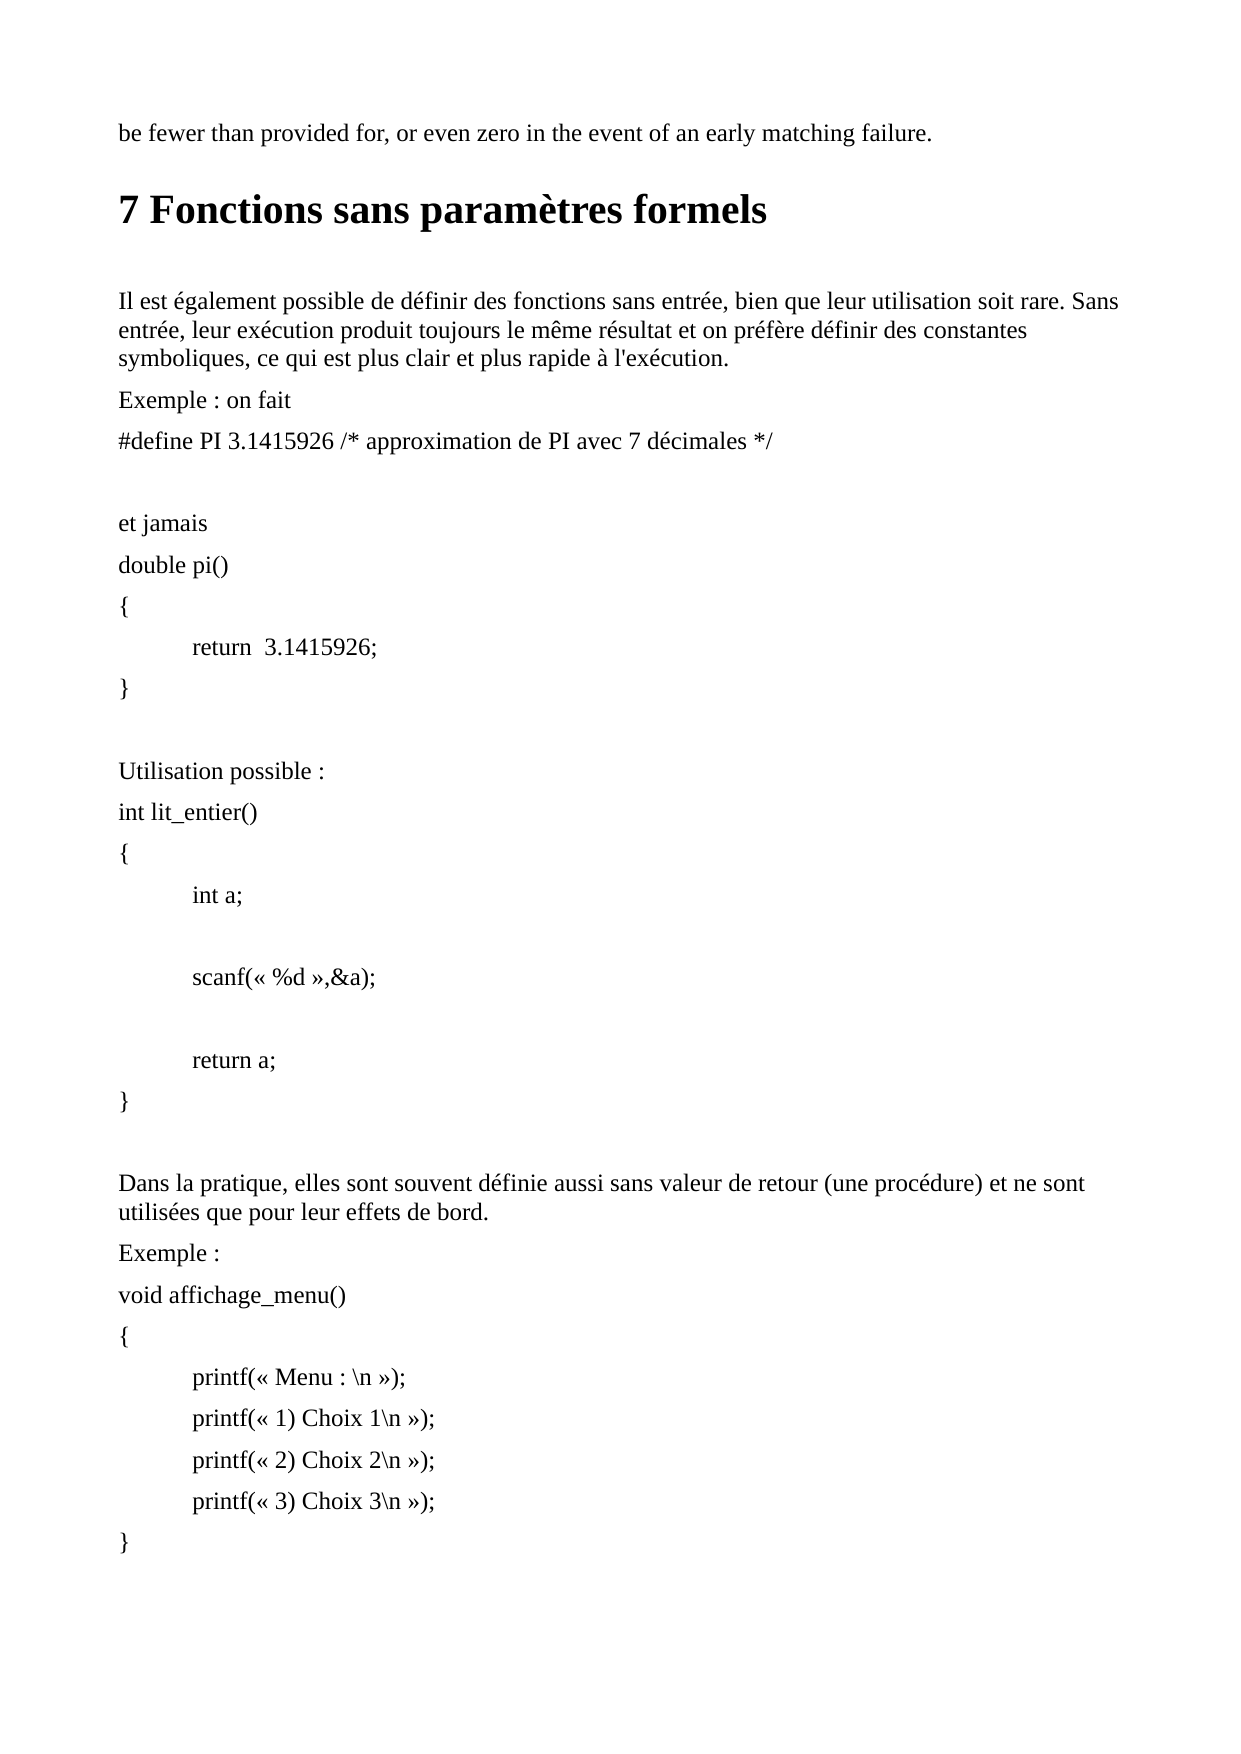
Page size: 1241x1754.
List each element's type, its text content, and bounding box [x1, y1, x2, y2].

text int lit_entier() [118, 797, 1122, 826]
text Exemple : [118, 1238, 1122, 1267]
text Exemple : on fait [118, 385, 1122, 413]
text be fewer than provided for, or even zero in the event of an early matching failure. [118, 118, 1122, 147]
text { [118, 1321, 1122, 1350]
text et jamais [118, 508, 1122, 537]
text printf(« 2) Choix 2\n »); [118, 1445, 1122, 1473]
text } [118, 1527, 1122, 1556]
text } [118, 1086, 1122, 1115]
text Il est également possible de définir des fonctions sans entrée, bien que leur utilisation soit rare. Sans entrée, leur exécution produit toujours le même résultat et on préfère définir des constantes symboliques, ce qui est plus clair et plus rapide à l'exécution. [118, 286, 1122, 372]
text { [118, 591, 1122, 620]
text printf(« 1) Choix 1\n »); [118, 1403, 1122, 1432]
text printf(« 3) Choix 3\n »); [118, 1486, 1122, 1515]
text double pi() [118, 550, 1122, 578]
text Dans la pratique, elles sont souvent définie aussi sans valeur de retour (une procédure) et ne sont utilisées que pour leur effets de bord. [118, 1168, 1122, 1226]
text Utilisation possible : [118, 756, 1122, 785]
text printf(« Menu : \n »); [118, 1362, 1122, 1391]
text { [118, 838, 1122, 867]
text return a; [118, 1045, 1122, 1073]
subtitle Fonctions sans paramètres formels [118, 184, 1122, 232]
text void affichage_menu() [118, 1280, 1122, 1308]
text } [118, 673, 1122, 702]
text scanf(« %d »,&a); [118, 962, 1122, 991]
text int a; [118, 880, 1122, 908]
text return 3.1415926; [118, 632, 1122, 661]
text #define PI 3.1415926 /* approximation de PI avec 7 décimales */ [118, 426, 1122, 455]
